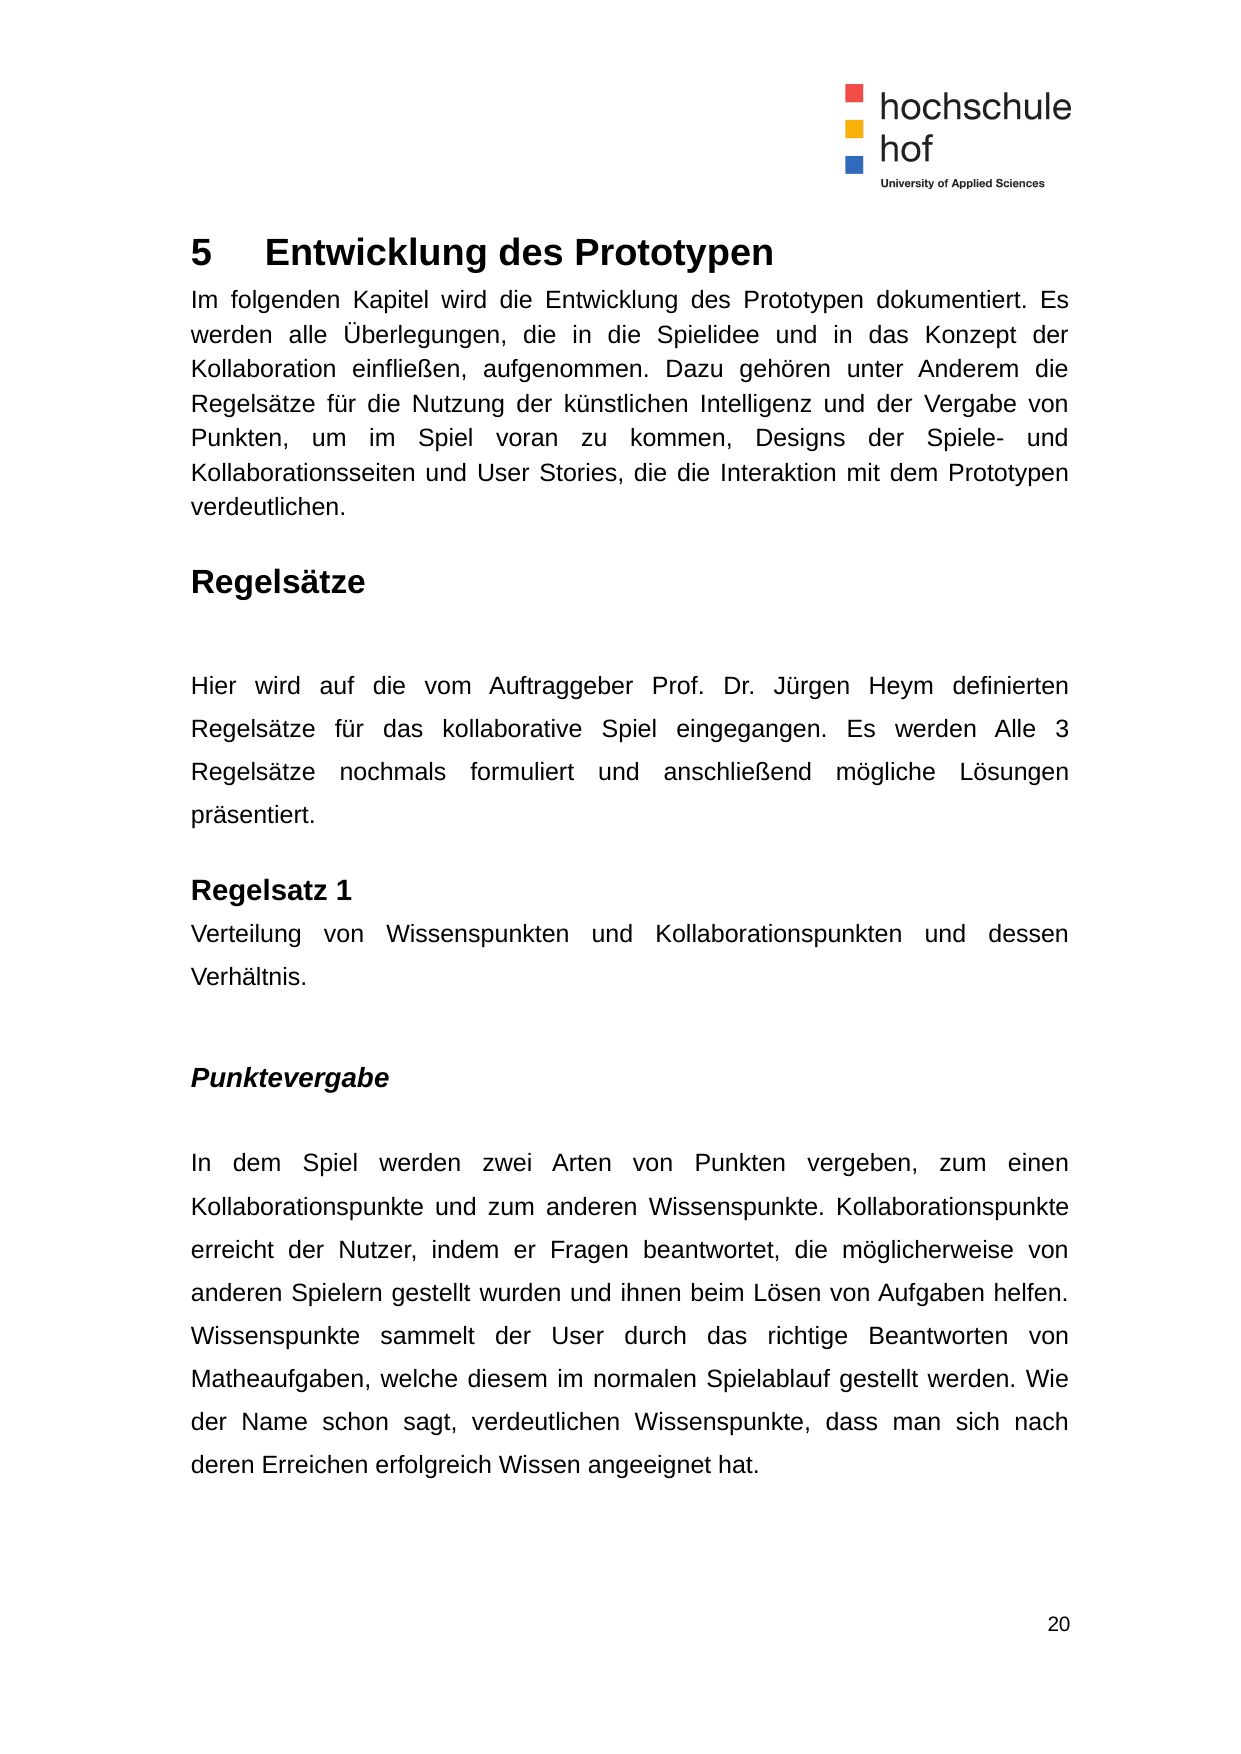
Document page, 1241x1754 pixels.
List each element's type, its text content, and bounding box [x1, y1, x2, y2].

text Verteilung von Wissenspunkten und Kollaborationspunkten und dessen Verhältnis. [191, 919, 1070, 991]
subtitle Regelsatz 1 [191, 873, 1070, 907]
subtitle Punktevergabe [191, 1061, 1070, 1093]
text In dem Spiel werden zwei Arten von Punkten vergeben, zum einen Kollaborationspunkte und zum anderen Wissenspunkte. Kollaborationspunkte erreicht der Nutzer, indem er Fragen beantwortet, die möglicherweise von anderen Spielern gestellt wurden und ihnen beim Lösen von Aufgaben helfen. Wissenspunkte sammelt der User durch das richtige Beantworten von Matheaufgaben, welche diesem im normalen Spielablauf gestellt werden. Wie der Name schon sagt, verdeutlichen Wissenspunkte, dass man sich nach deren Erreichen erfolgreich Wissen angeeignet hat. [191, 1148, 1070, 1479]
subtitle Entwicklung des Prototypen [191, 229, 1070, 273]
subtitle Regelsätze [191, 562, 1070, 601]
text Hier wird auf die vom Auftraggeber Prof. Dr. Jürgen Heym definierten Regelsätze für das kollaborative Spiel eingegangen. Es werden Alle 3 Regelsätze nochmals formuliert und anschließend mögliche Lösungen präsentiert. [191, 671, 1070, 829]
text Im folgenden Kapitel wird die Entwicklung des Prototypen dokumentiert. Es werden alle Überlegungen, die in die Spielidee und in das Konzept der Kollaboration einfließen, aufgenommen. Dazu gehören unter Anderem die Regelsätze für die Nutzung der künstlichen Intelligenz und der Vergabe von Punkten, um im Spiel voran zu kommen, Designs der Spiele- und Kollaborationsseiten und User Stories, die die Interaktion mit dem Prototypen verdeutlichen. [191, 286, 1070, 521]
picture [845, 84, 1071, 189]
